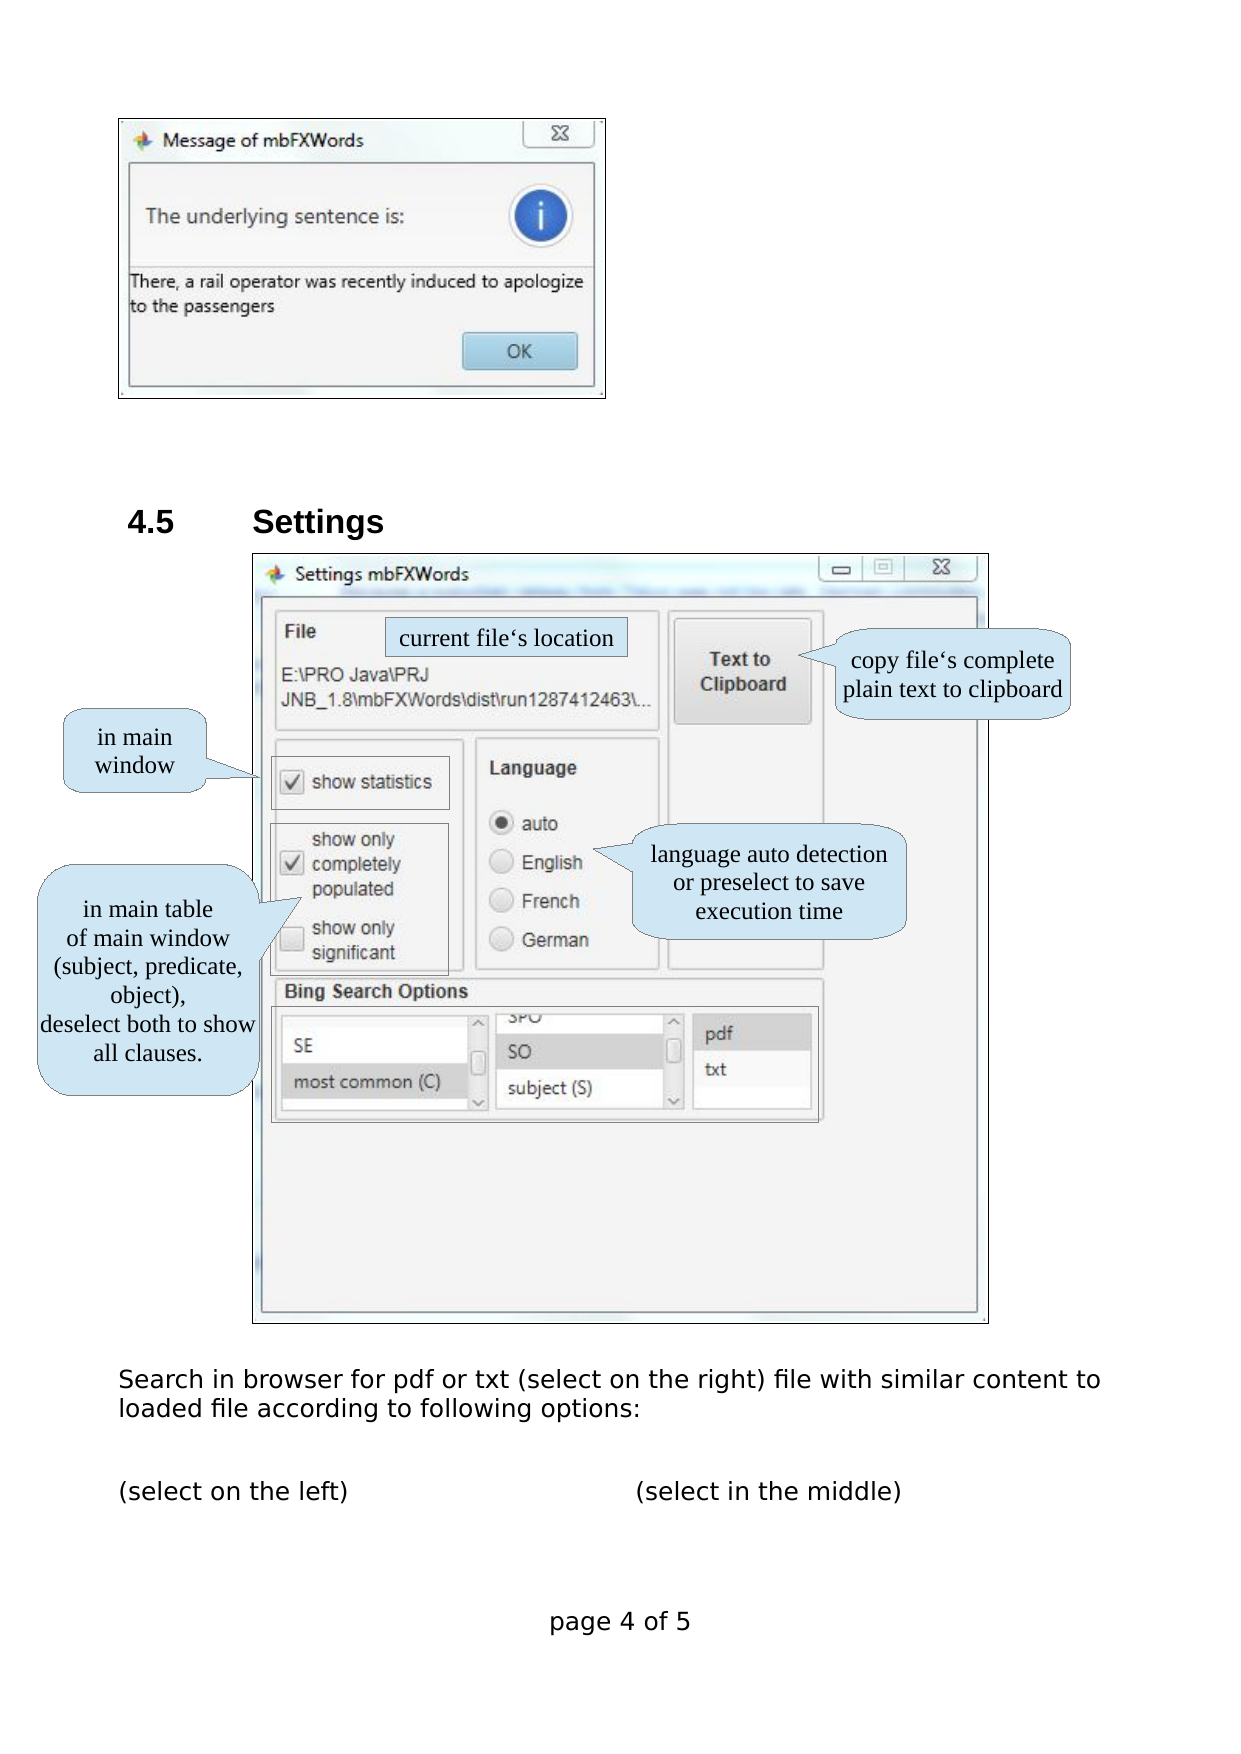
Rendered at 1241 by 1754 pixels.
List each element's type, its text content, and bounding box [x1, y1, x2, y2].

picture [271, 824, 448, 975]
picture [255, 556, 986, 1321]
text Search in browser for pdf or txt (select on the right) file with similar content to loaded file according to following options: [118, 1365, 1122, 1423]
picture [121, 121, 603, 395]
text (select on the left) (select in the middle) [118, 1478, 1122, 1507]
subtitle Settings [118, 502, 1122, 541]
